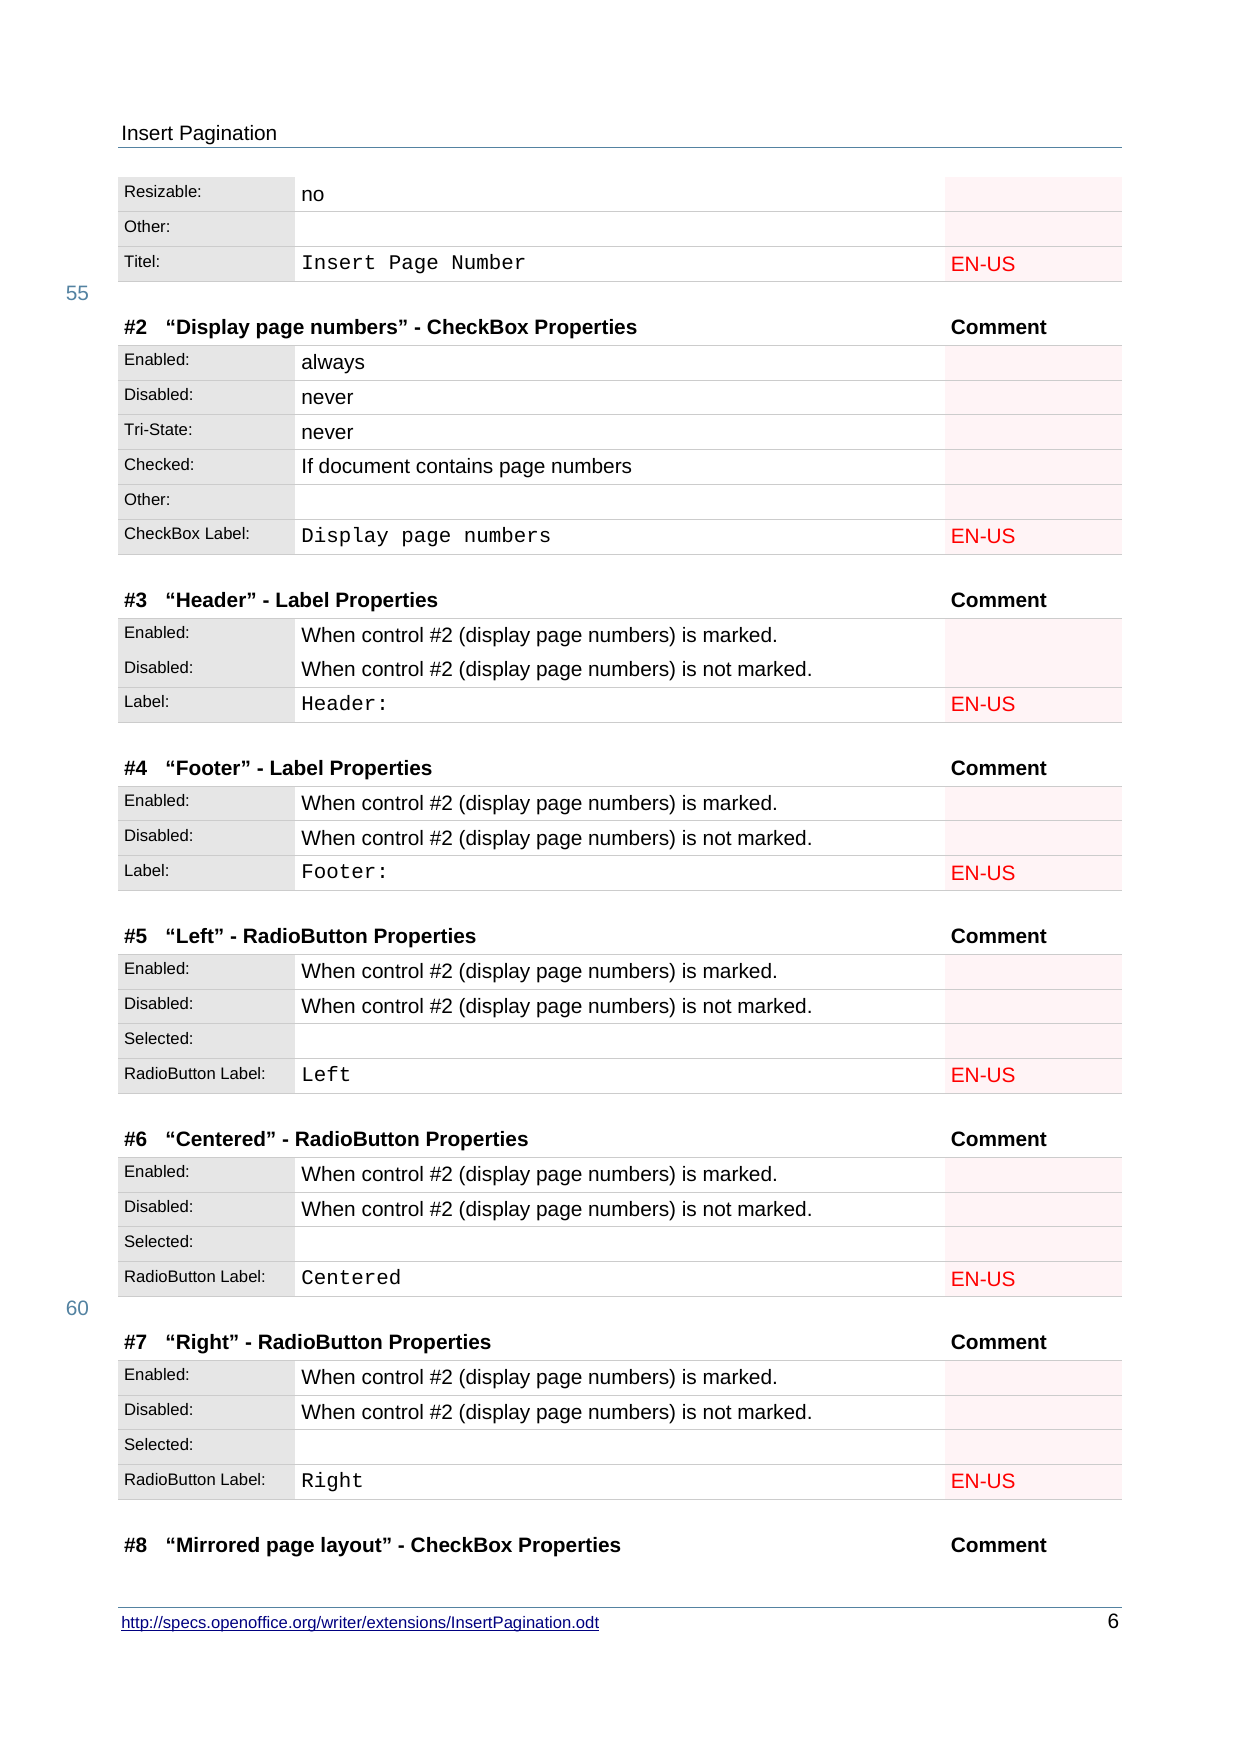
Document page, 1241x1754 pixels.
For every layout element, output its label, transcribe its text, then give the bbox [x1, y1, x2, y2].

table_cell EN-US [945, 520, 1122, 554]
table_header “Mirrored page layout” - CheckBox Properties [119, 1528, 945, 1563]
table_cell Enabled: [118, 1361, 295, 1395]
table_cell Disabled: [118, 990, 295, 1023]
table_cell EN-US [945, 247, 1122, 281]
table_cell [945, 485, 1122, 519]
table_header Comment [945, 582, 1122, 617]
table_header “Header” - Label Properties [118, 582, 945, 617]
table_cell [945, 1158, 1122, 1192]
table_cell EN-US [945, 1262, 1122, 1296]
table_header Comment [946, 1528, 1122, 1563]
table_cell Centered [295, 1262, 945, 1296]
table_cell EN-US [945, 856, 1122, 890]
table_cell When control #2 (display page numbers) is marked. [295, 619, 945, 652]
table_cell [945, 1227, 1122, 1261]
table_cell [945, 787, 1122, 820]
table_cell [945, 450, 1122, 484]
table_cell When control #2 (display page numbers) is not marked. [295, 990, 945, 1023]
table_cell Disabled: [118, 1193, 295, 1226]
table_cell Enabled: [118, 787, 295, 820]
table_header Comment [945, 1121, 1122, 1157]
table_cell <Specify When Selected Here> [295, 1227, 945, 1261]
table_cell Selected: [118, 1430, 295, 1464]
table_cell Left [295, 1059, 945, 1093]
table_cell Enabled: [118, 1158, 295, 1192]
table_cell no [295, 177, 945, 211]
table_header “Right” - RadioButton Properties [118, 1325, 945, 1360]
table_cell [945, 177, 1122, 211]
table_cell Right [295, 1465, 945, 1499]
table_header “Left” - RadioButton Properties [118, 919, 945, 954]
table_cell Disabled: [118, 381, 295, 414]
table_cell <Specify When Selected Here> [295, 1024, 945, 1058]
table_cell Titel: [118, 247, 295, 281]
table_cell Checked: [118, 450, 295, 484]
table_cell RadioButton Label: [118, 1262, 295, 1296]
table_cell When control #2 (display page numbers) is not marked. [295, 652, 945, 687]
table_header Comment [945, 750, 1122, 786]
table_cell always [295, 346, 945, 380]
table_cell [945, 619, 1122, 652]
table_cell When control #2 (display page numbers) is marked. [295, 1361, 945, 1395]
table_cell Enabled: [118, 346, 295, 380]
table_cell [945, 381, 1122, 414]
table_cell never [295, 415, 945, 449]
table_cell never [295, 381, 945, 414]
table_cell EN-US [945, 688, 1122, 722]
table_cell Disabled: [118, 1396, 295, 1429]
table_header “Centered” - RadioButton Properties [118, 1121, 945, 1157]
table_cell [945, 346, 1122, 380]
table_cell <Specify Other Properties Here> [295, 485, 945, 519]
table_header “Display page numbers” - CheckBox Properties [119, 310, 945, 345]
table_cell <Specify Other Properties Here> [295, 212, 945, 246]
table_cell [945, 1193, 1122, 1226]
table_cell [945, 1024, 1122, 1058]
table_cell When control #2 (display page numbers) is marked. [295, 955, 945, 989]
table_cell Label: [118, 856, 295, 890]
table_header Comment [945, 1325, 1122, 1360]
table_cell RadioButton Label: [118, 1465, 295, 1499]
table_cell [945, 212, 1122, 246]
table_cell Display page numbers [295, 520, 945, 554]
table_cell Other: [118, 212, 295, 246]
table_header “Footer” - Label Properties [118, 750, 945, 786]
table_cell Other: [118, 485, 295, 519]
table_cell When control #2 (display page numbers) is marked. [295, 787, 945, 820]
table_cell Footer: [295, 856, 945, 890]
table_cell Insert Page Number [295, 247, 945, 281]
table_cell [945, 1361, 1122, 1395]
table_cell When control #2 (display page numbers) is marked. [295, 1158, 945, 1192]
table_cell <Specify When Selected Here> [295, 1430, 945, 1464]
table_cell Selected: [118, 1227, 295, 1261]
table_cell [945, 955, 1122, 989]
table_cell RadioButton Label: [118, 1059, 295, 1093]
table_cell Enabled: [118, 619, 295, 652]
table_cell Disabled: [118, 652, 295, 687]
table_header Comment [945, 919, 1122, 954]
table_cell [945, 990, 1122, 1023]
table_cell [945, 652, 1122, 687]
table_cell Label: [118, 688, 295, 722]
table_cell [945, 1430, 1122, 1464]
table_cell [945, 415, 1122, 449]
table_cell Header: [295, 688, 945, 722]
table_cell Enabled: [118, 955, 295, 989]
table_cell [945, 1396, 1122, 1429]
table_cell When control #2 (display page numbers) is not marked. [295, 1193, 945, 1226]
table_cell Tri-State: [118, 415, 295, 449]
table_header Comment [946, 310, 1122, 345]
table_cell When control #2 (display page numbers) is not marked. [295, 1396, 945, 1429]
table_cell CheckBox Label: [118, 520, 295, 554]
table_cell Disabled: [118, 821, 295, 855]
table_cell EN-US [945, 1059, 1122, 1093]
table_cell [945, 821, 1122, 855]
table_cell Selected: [118, 1024, 295, 1058]
table_cell When control #2 (display page numbers) is not marked. [295, 821, 945, 855]
table_cell If document contains page numbers [295, 450, 945, 484]
table_cell Resizable: [118, 177, 295, 211]
table_cell EN-US [945, 1465, 1122, 1499]
